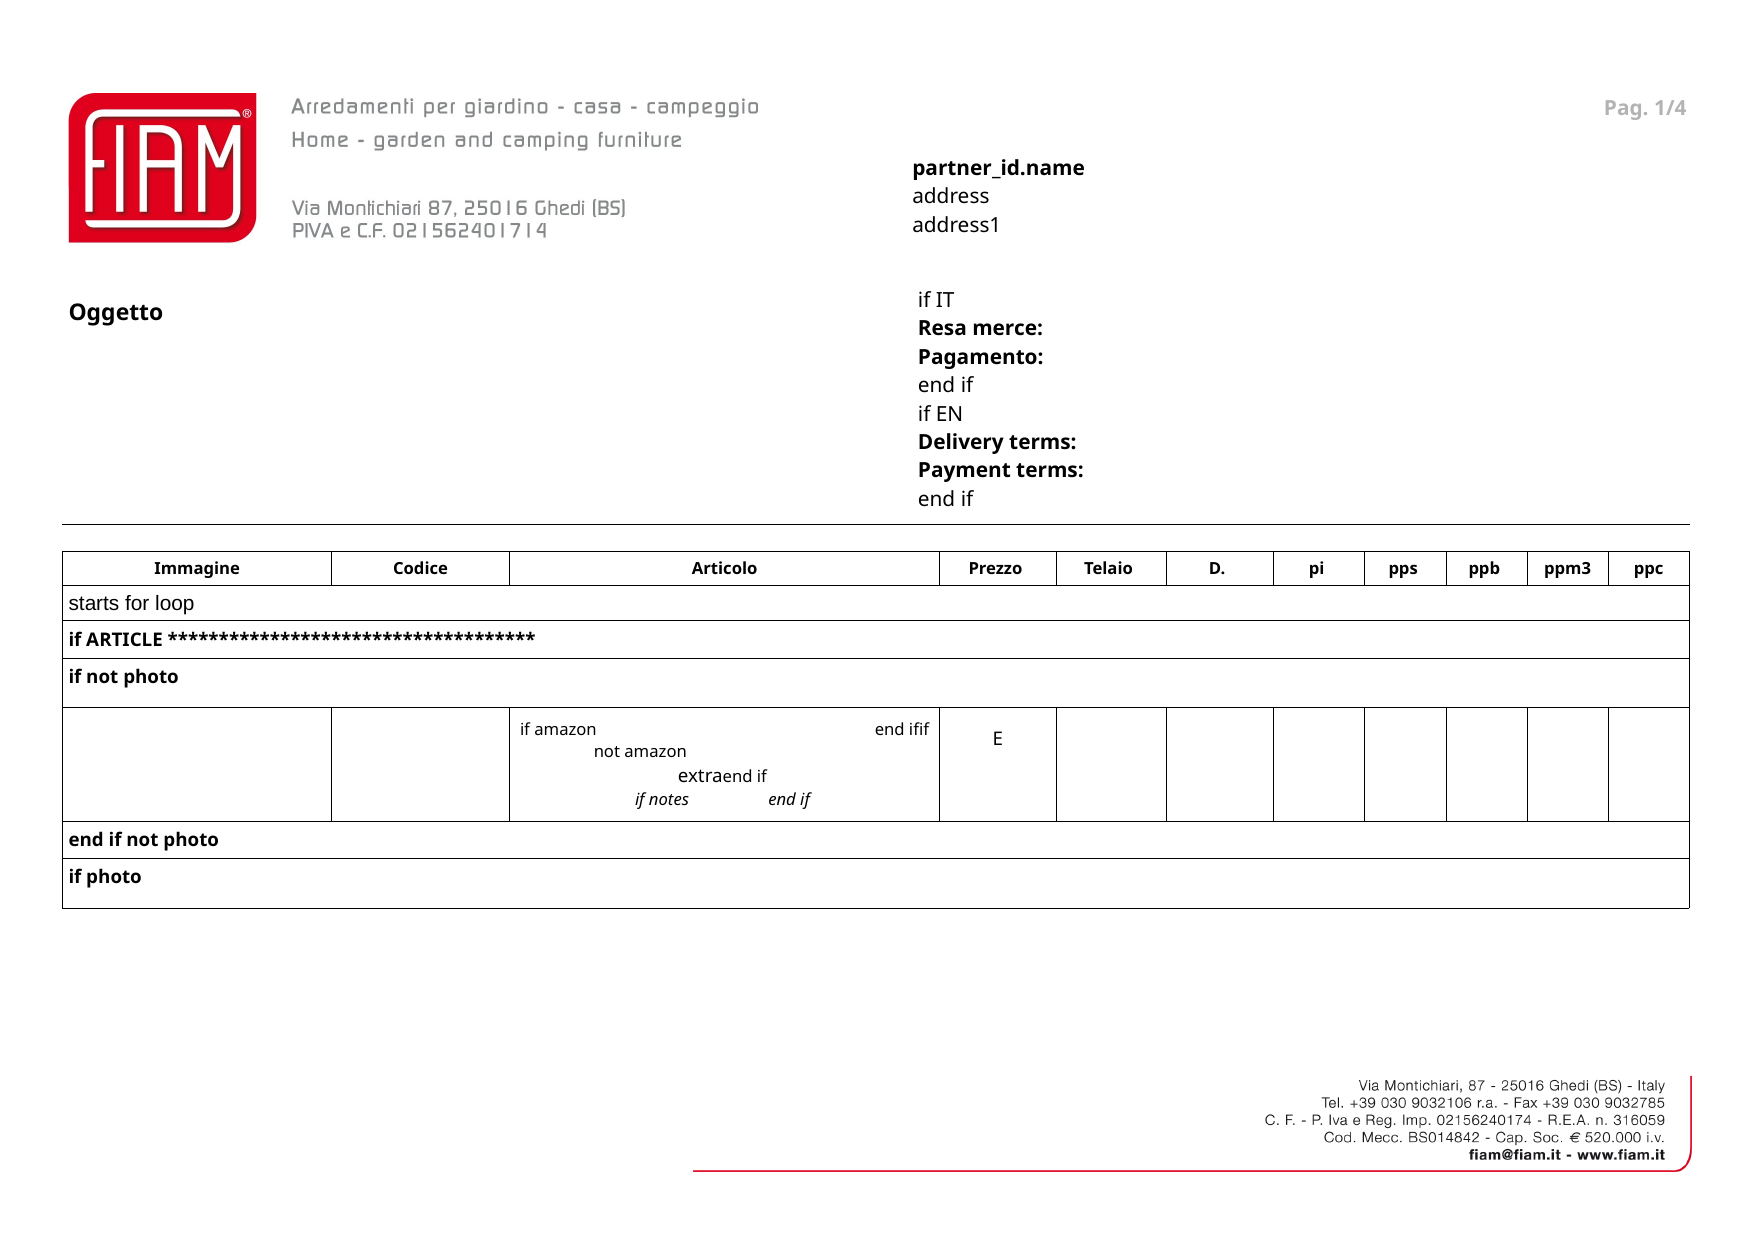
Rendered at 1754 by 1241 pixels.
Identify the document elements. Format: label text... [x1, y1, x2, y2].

table_header D. [1167, 552, 1273, 585]
table_cell <item.product_id.weight_packaging> [1274, 708, 1364, 821]
table_header Codice [332, 552, 509, 585]
table_header Prezzo [940, 552, 1056, 585]
table_cell starts for loop [63, 586, 1689, 620]
table_cell <item.product_id.pipe_diameter> [1167, 708, 1273, 821]
table_cell <item.product_id.item_per_camion> [1609, 708, 1689, 821]
table_cell if ARTICLE ************************************ [63, 621, 1689, 657]
table_header ppb [1447, 552, 1527, 585]
table_header pps [1365, 552, 1446, 585]
table_cell if not photo [63, 659, 1689, 707]
table_cell end if not photo [63, 822, 1689, 858]
table_cell [63, 708, 331, 821]
table_header if IT Resa merce: <o.return_id.text> Pagamento: <o.payment_term.name> end if if EN Delivery terms: <o.return_id.text> Payment terms: <o.payment_term.name> end if [912, 279, 1299, 518]
table_cell if photo [63, 859, 1689, 907]
table_header <setLang(o.partner_invoice_id.partner_id.lang or 'en_US')> Oggetto [63, 274, 906, 524]
table_cell E <item.price_subtotal> [940, 708, 1056, 821]
table_header <_(o.bank_id.information) + "\n" if o.bank_id else ""> [1299, 279, 1687, 518]
picture [688, 1064, 1692, 1172]
table_header Articolo [510, 552, 939, 585]
table_header ppc [1609, 552, 1689, 585]
table_cell <item.product_id.item_per_pallet> [1447, 708, 1527, 821]
table_header Telaio [1057, 552, 1166, 585]
table_cell <item.product_id.code> [332, 708, 509, 821]
table_cell <item.product_id.telaio> [1057, 708, 1166, 821]
table_header Immagine [63, 552, 331, 585]
table_cell <item.product_id.item_per_box> [1365, 708, 1446, 821]
table_cell <item.product_id.item_per_mq> [1528, 708, 1608, 821]
table_header ppm3 [1528, 552, 1608, 585]
picture [68, 93, 762, 247]
text <if test="o.quotation_model == 2"> [62, 525, 1692, 551]
table_cell if amazon<item.product_id.amazon_mig_description>end ifif not amazon<item.name.split("]")[-1]> extraend if if notes<item.notes>end if [510, 708, 939, 821]
table_header [906, 274, 1693, 524]
table_header pi [1274, 552, 1364, 585]
